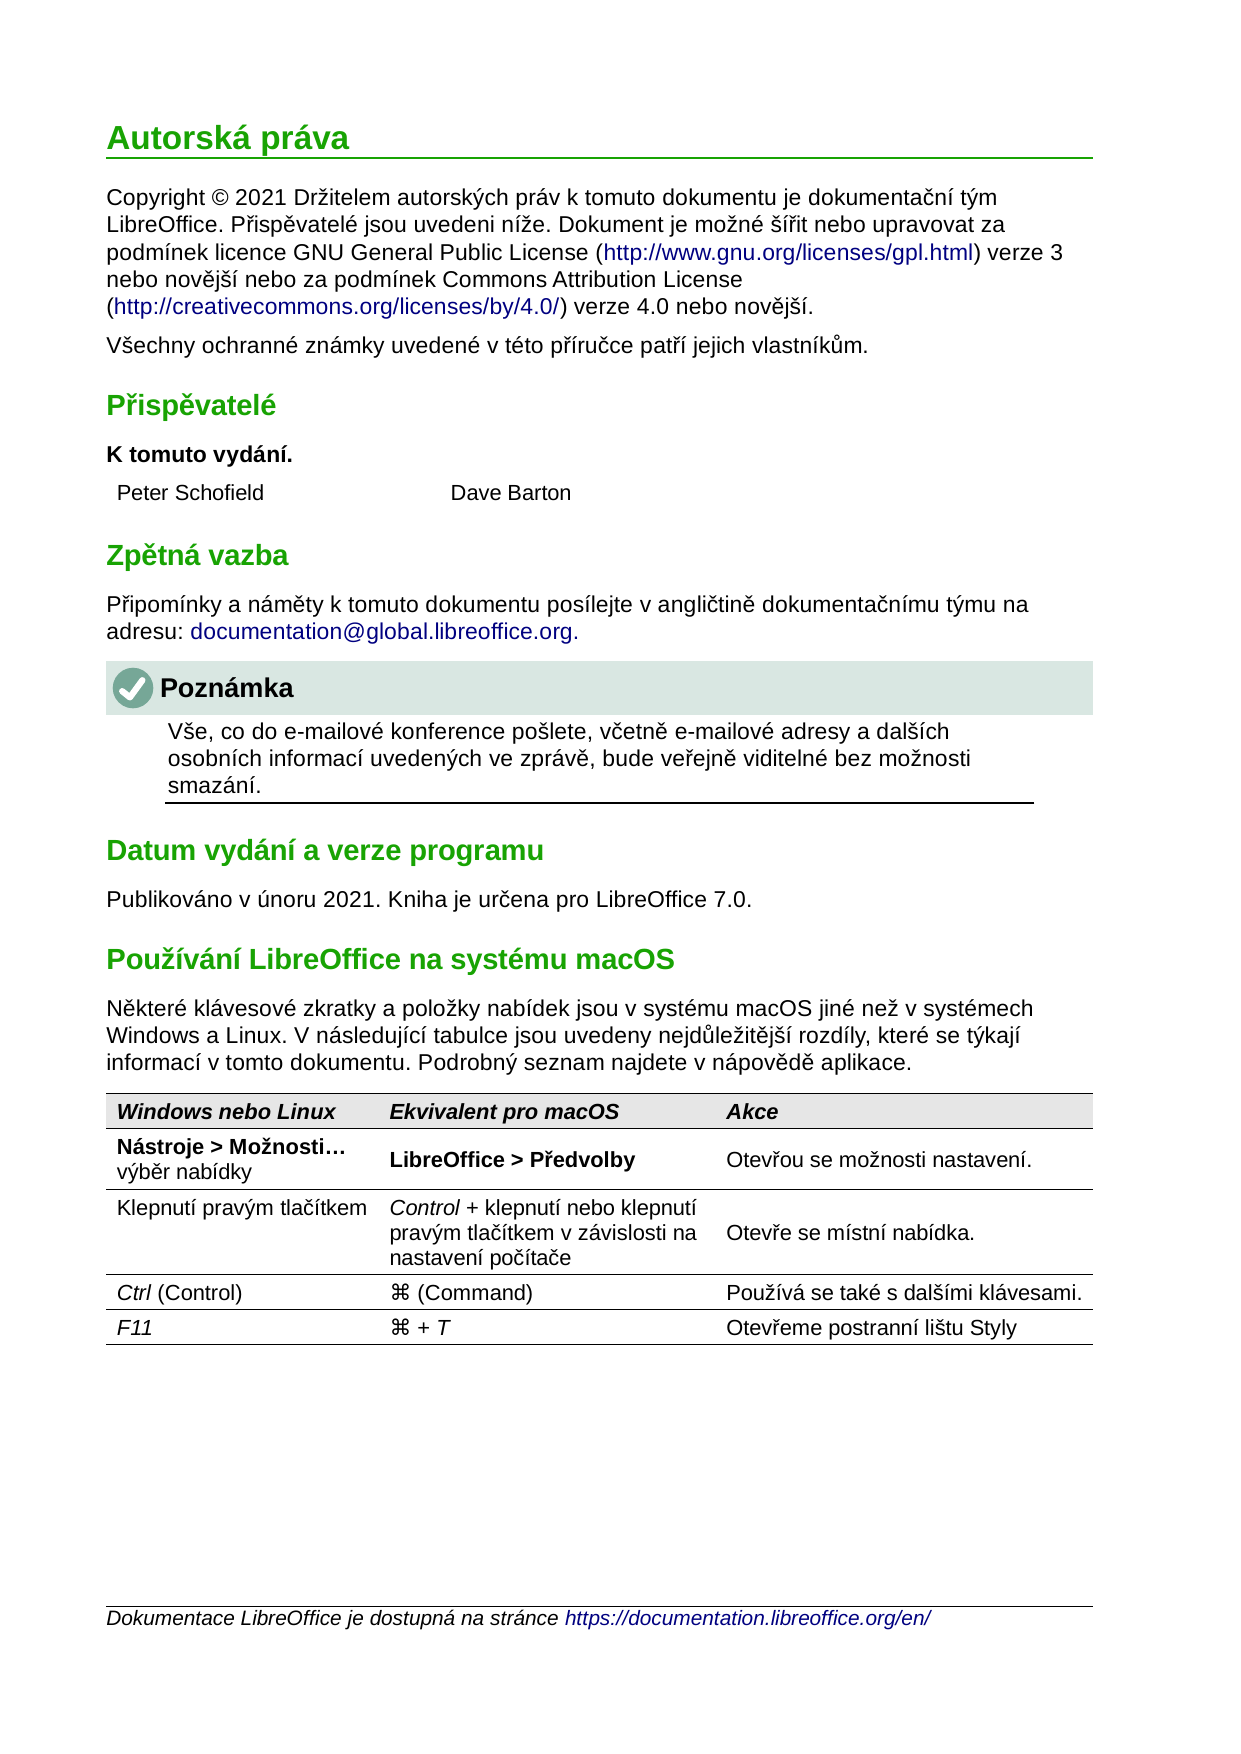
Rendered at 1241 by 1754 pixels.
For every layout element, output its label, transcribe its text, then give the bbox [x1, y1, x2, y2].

table_cell Otevřeme postranní lištu Styly [716, 1310, 1093, 1344]
text Copyright © 2021 Držitelem autorských práv k tomuto dokumentu je dokumentační tým LibreOffice. Přispěvatelé jsou uvedeni níže. Dokument je možné šířit nebo upravovat za podmínek licence GNU General Public License (http://www.gnu.org/licenses/gpl.html) verze 3 nebo novější nebo za podmínek Commons Attribution License (http://creativecommons.org/licenses/by/4.0/) verze 4.0 nebo novější. [106, 184, 1093, 319]
subtitle Datum vydání a verze programu [106, 833, 1093, 867]
subtitle Poznámka [106, 661, 1093, 715]
subtitle Přispěvatelé [106, 388, 1093, 421]
text Některé klávesové zkratky a položky nabídek jsou v systému macOS jiné než v systémech Windows a Linux. V následující tabulce jsou uvedeny nejdůležitější rozdíly, které se týkají informací v tomto dokumentu. Podrobný seznam najdete v nápovědě aplikace. [106, 994, 1093, 1075]
text Vše, co do e-mailové konference pošlete, včetně e-mailové adresy a dalších osobních informací uvedených ve zprávě, bude veřejně viditelné bez možnosti smazání. [164, 715, 1034, 804]
table_cell Control + klepnutí nebo klepnutí pravým tlačítkem v závislosti na nastavení počítače [379, 1190, 716, 1274]
table_cell LibreOffice > Předvolby [379, 1129, 716, 1188]
table_cell F11 [106, 1310, 379, 1344]
table_header Ekvivalent pro macOS [379, 1094, 716, 1128]
table_cell ⌘ + T [379, 1310, 716, 1344]
table_cell ⌘ (Command) [379, 1275, 716, 1309]
table_header Windows nebo Linux [106, 1094, 379, 1128]
text Připomínky a náměty k tomuto dokumentu posílejte v angličtině dokumentačnímu týmu na adresu: documentation@global.libreoffice.org. [106, 590, 1093, 644]
table_header [766, 480, 1093, 509]
subtitle Používání LibreOffice na systému macOS [106, 942, 1093, 975]
table_header Dave Barton [440, 480, 766, 509]
table_cell Nástroje > Možnosti… výběr nabídky [106, 1129, 379, 1188]
subtitle Autorská práva [106, 118, 1093, 157]
table_cell Ctrl (Control) [106, 1275, 379, 1309]
table_cell Používá se také s dalšími klávesami. [716, 1275, 1093, 1309]
text Publikováno v únoru 2021. Kniha je určena pro LibreOffice 7.0. [106, 886, 1093, 913]
table_header Peter Schofield [106, 480, 440, 509]
table_cell Klepnutí pravým tlačítkem [106, 1190, 379, 1274]
text Všechny ochranné známky uvedené v této příručce patří jejich vlastníkům. [106, 332, 1093, 359]
table_header Akce [716, 1094, 1093, 1128]
table_cell Otevře se místní nabídka. [716, 1190, 1093, 1274]
subtitle Zpětná vazba [106, 538, 1093, 572]
text K tomuto vydání. [106, 440, 1093, 467]
table_cell Otevřou se možnosti nastavení. [716, 1129, 1093, 1188]
